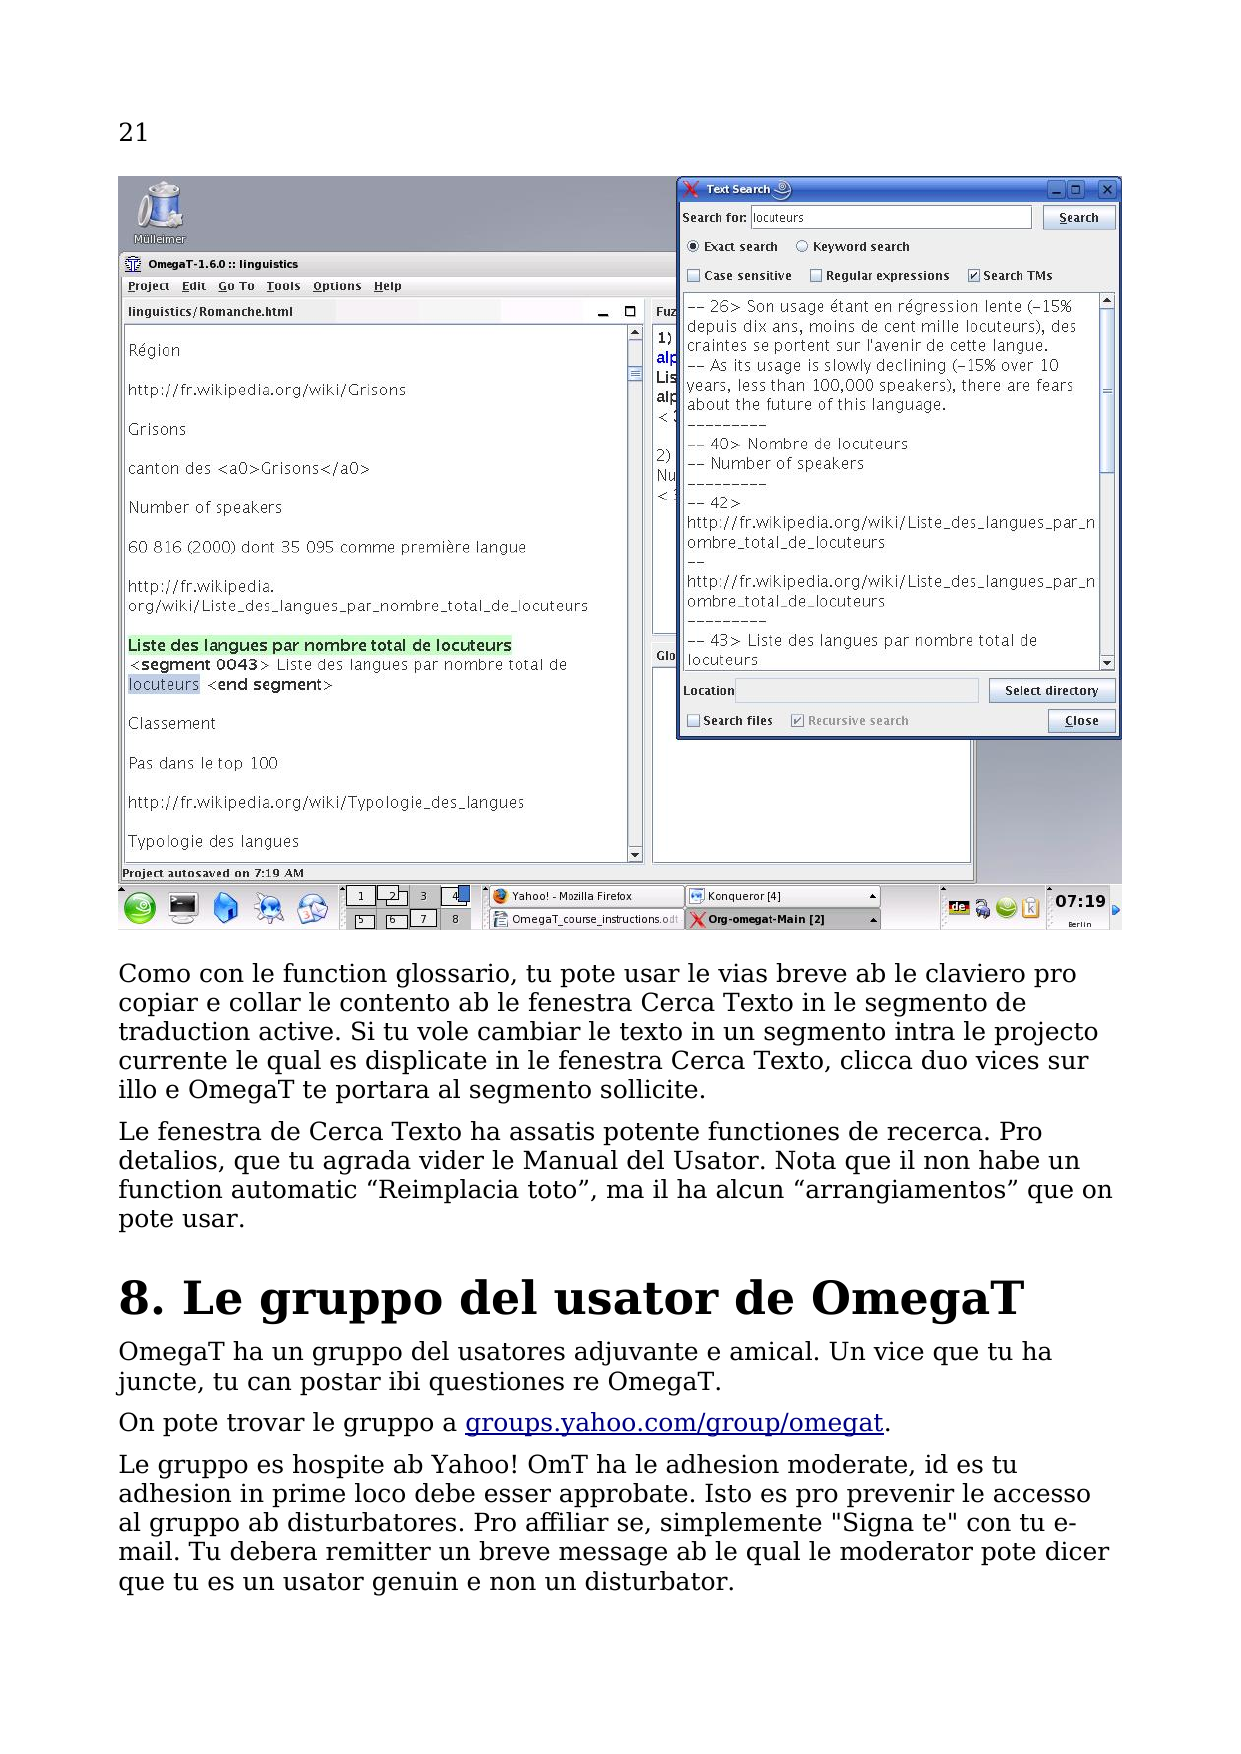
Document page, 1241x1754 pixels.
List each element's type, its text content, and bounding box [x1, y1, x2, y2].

subtitle 8. Le gruppo del usator de OmegaT [118, 1271, 1122, 1325]
text Le gruppo es hospite ab Yahoo! OmT ha le adhesion moderate, id es tu adhesion in prime loco debe esser approbate. Isto es pro prevenir le accesso al gruppo ab disturbatores. Pro affiliar se, simplemente "Signa te" con tu e-mail. Tu debera remitter un breve message ab le qual le moderator pote dicer que tu es un usator genuin e non un disturbator. [118, 1450, 1122, 1596]
picture [118, 176, 1122, 930]
text On pote trovar le gruppo a groups.yahoo.com/group/omegat. [118, 1408, 1122, 1438]
text Como con le function glossario, tu pote usar le vias breve ab le claviero pro copiar e collar le contento ab le fenestra Cerca Texto in le segmento de traduction active. Si tu vole cambiar le texto in un segmento intra le projecto currente le qual es displicate in le fenestra Cerca Texto, clicca duo vices sur illo e OmegaT te portara al segmento sollicite. [118, 930, 1122, 1104]
text Le fenestra de Cerca Texto ha assatis potente functiones de recerca. Pro detalios, que tu agrada vider le Manual del Usator. Nota que il non habe un function automatic “Reimplacia toto”, ma il ha alcun “arrangiamentos” que on pote usar. [118, 1117, 1122, 1234]
text OmegaT ha un gruppo del usatores adjuvante e amical. Un vice que tu ha juncte, tu can postar ibi questiones re OmegaT. [118, 1338, 1122, 1396]
